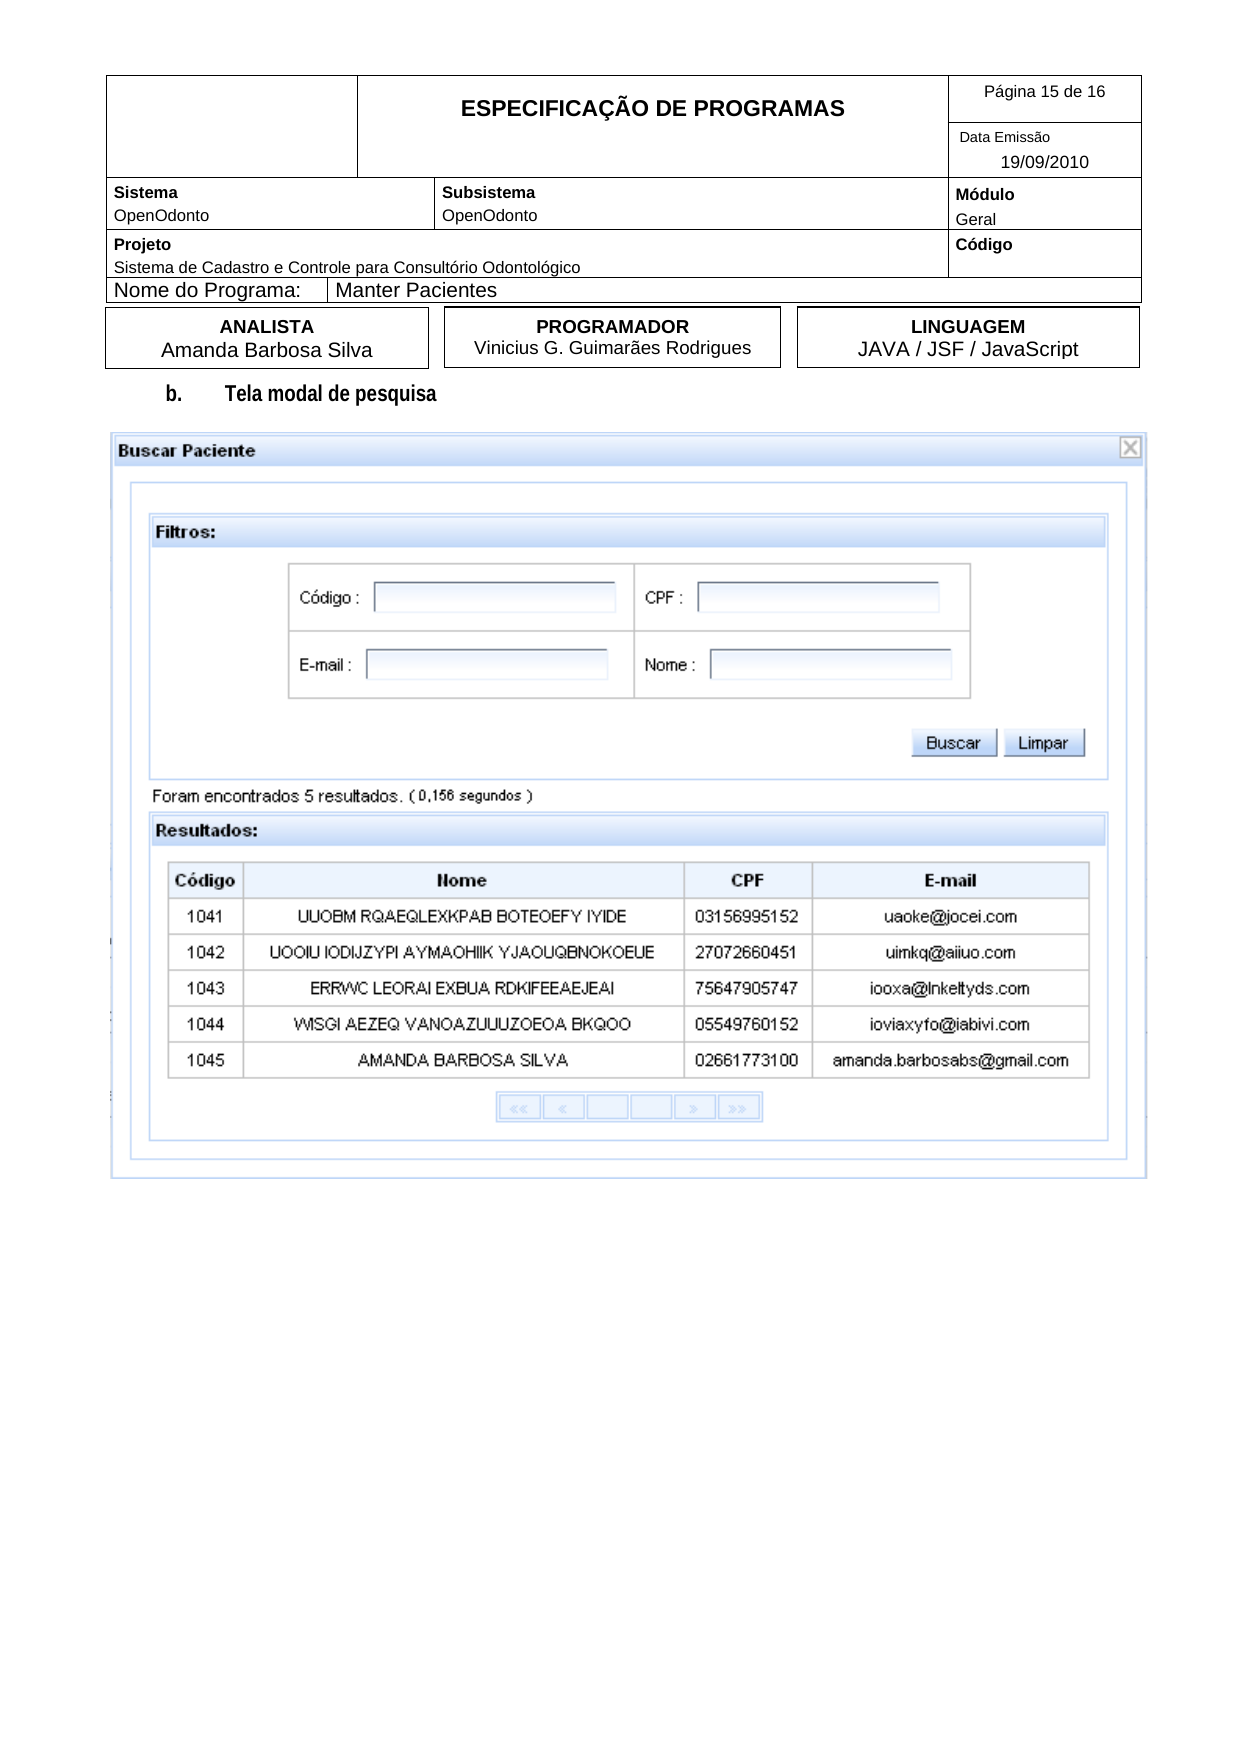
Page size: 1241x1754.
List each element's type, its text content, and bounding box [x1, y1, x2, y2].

picture [110, 432, 1148, 1179]
subtitle Tela modal de pesquisa [165, 379, 1151, 406]
